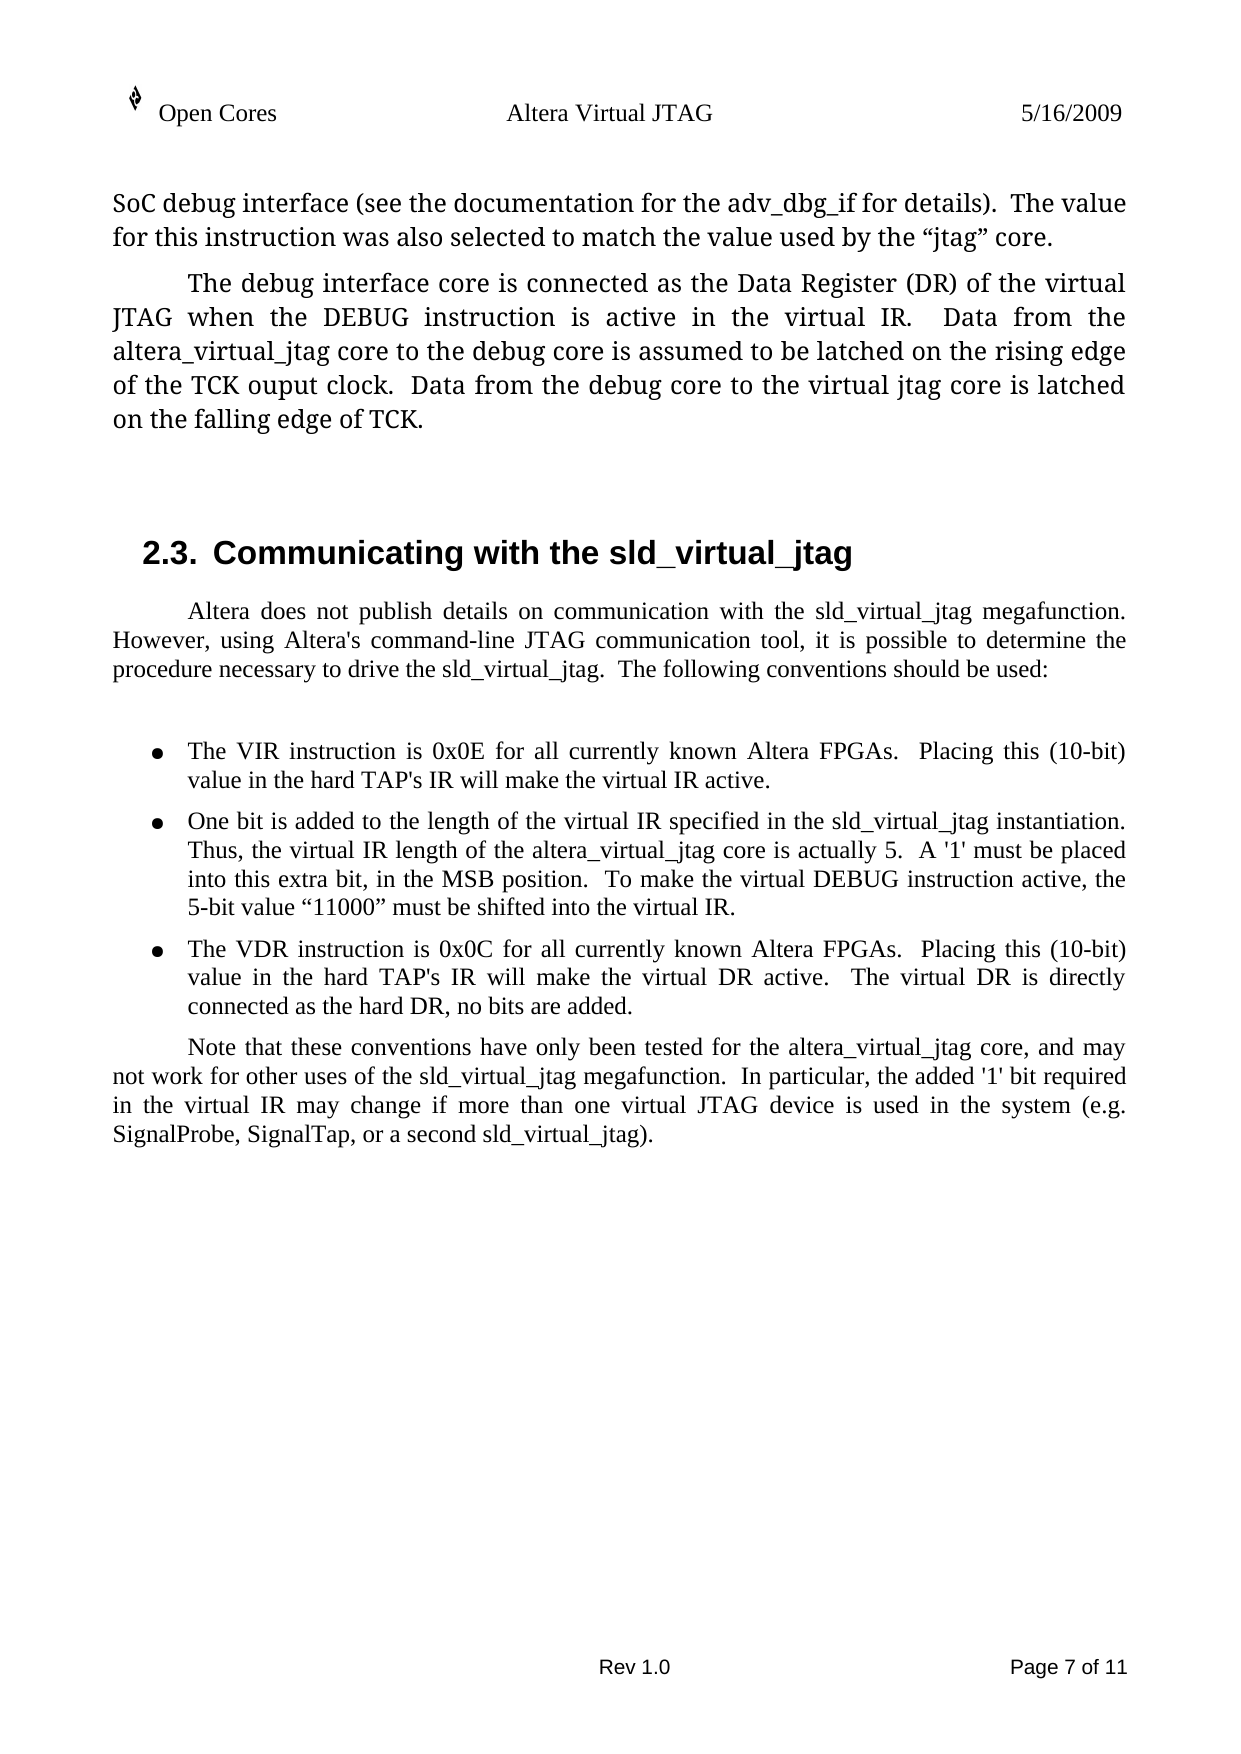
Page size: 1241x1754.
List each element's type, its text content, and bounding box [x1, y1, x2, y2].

text Altera does not publish details on communication with the sld_virtual_jtag megafunction. However, using Altera's command-line JTAG communication tool, it is possible to determine the procedure necessary to drive the sld_virtual_jtag. The following conventions should be used: [112, 596, 1128, 682]
list The VIR instruction is 0x0E for all currently known Altera FPGAs. Placing this (10-bit) value in the hard TAP's IR will make the virtual IR active. [150, 736, 1128, 794]
text The debug interface core is connected as the Data Register (DR) of the virtual JTAG when the DEBUG instruction is active in the virtual IR. Data from the altera_virtual_jtag core to the debug core is assumed to be latched on the rising edge of the TCK ouput clock. Data from the debug core to the virtual jtag core is latched on the falling edge of TCK. [112, 266, 1128, 436]
text Note that these conventions have only been tested for the altera_virtual_jtag core, and may not work for other uses of the sld_virtual_jtag megafunction. In particular, the added '1' bit required in the virtual IR may change if more than one virtual JTAG device is used in the system (e.g. SignalProbe, SignalTap, or a second sld_virtual_jtag). [112, 1032, 1128, 1147]
subtitle Communicating with the sld_virtual_jtag [142, 533, 1128, 571]
list The VDR instruction is 0x0C for all currently known Altera FPGAs. Placing this (10-bit) value in the hard TAP's IR will make the virtual DR active. The virtual DR is directly connected as the hard DR, no bits are added. [150, 934, 1128, 1020]
text SoC debug interface (see the documentation for the adv_dbg_if for details). The value for this instruction was also selected to match the value used by the “jtag” core. [112, 185, 1128, 253]
list One bit is added to the length of the virtual IR specified in the sld_virtual_jtag instantiation. Thus, the virtual IR length of the altera_virtual_jtag core is actually 5. A '1' must be placed into this extra bit, in the MSB position. To make the virtual DEBUG instruction active, the 5-bit value “11000” must be shifted into the virtual IR. [150, 806, 1128, 921]
